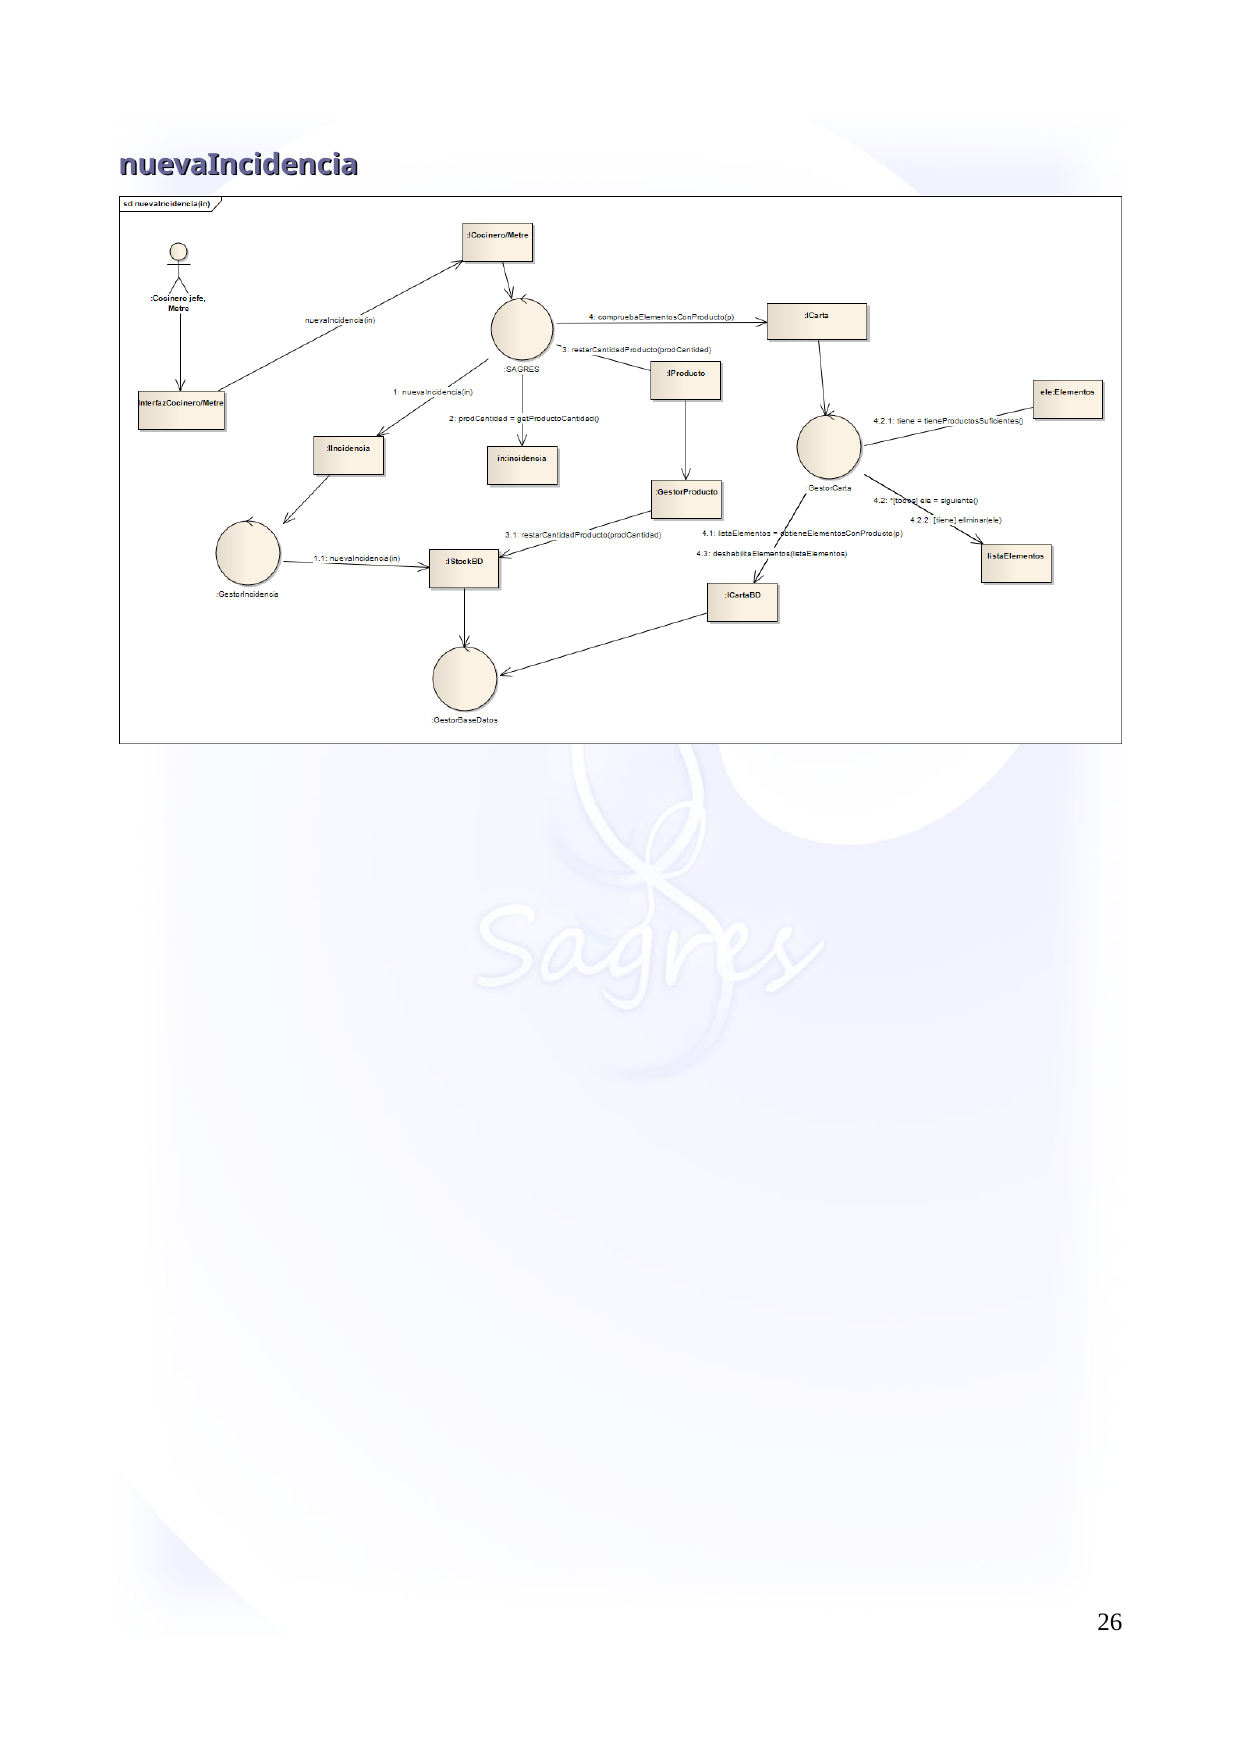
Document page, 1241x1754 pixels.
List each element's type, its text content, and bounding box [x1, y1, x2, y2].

picture [118, 118, 1122, 143]
picture [118, 183, 1122, 1636]
subtitle nuevaIncidencia [118, 143, 1122, 183]
